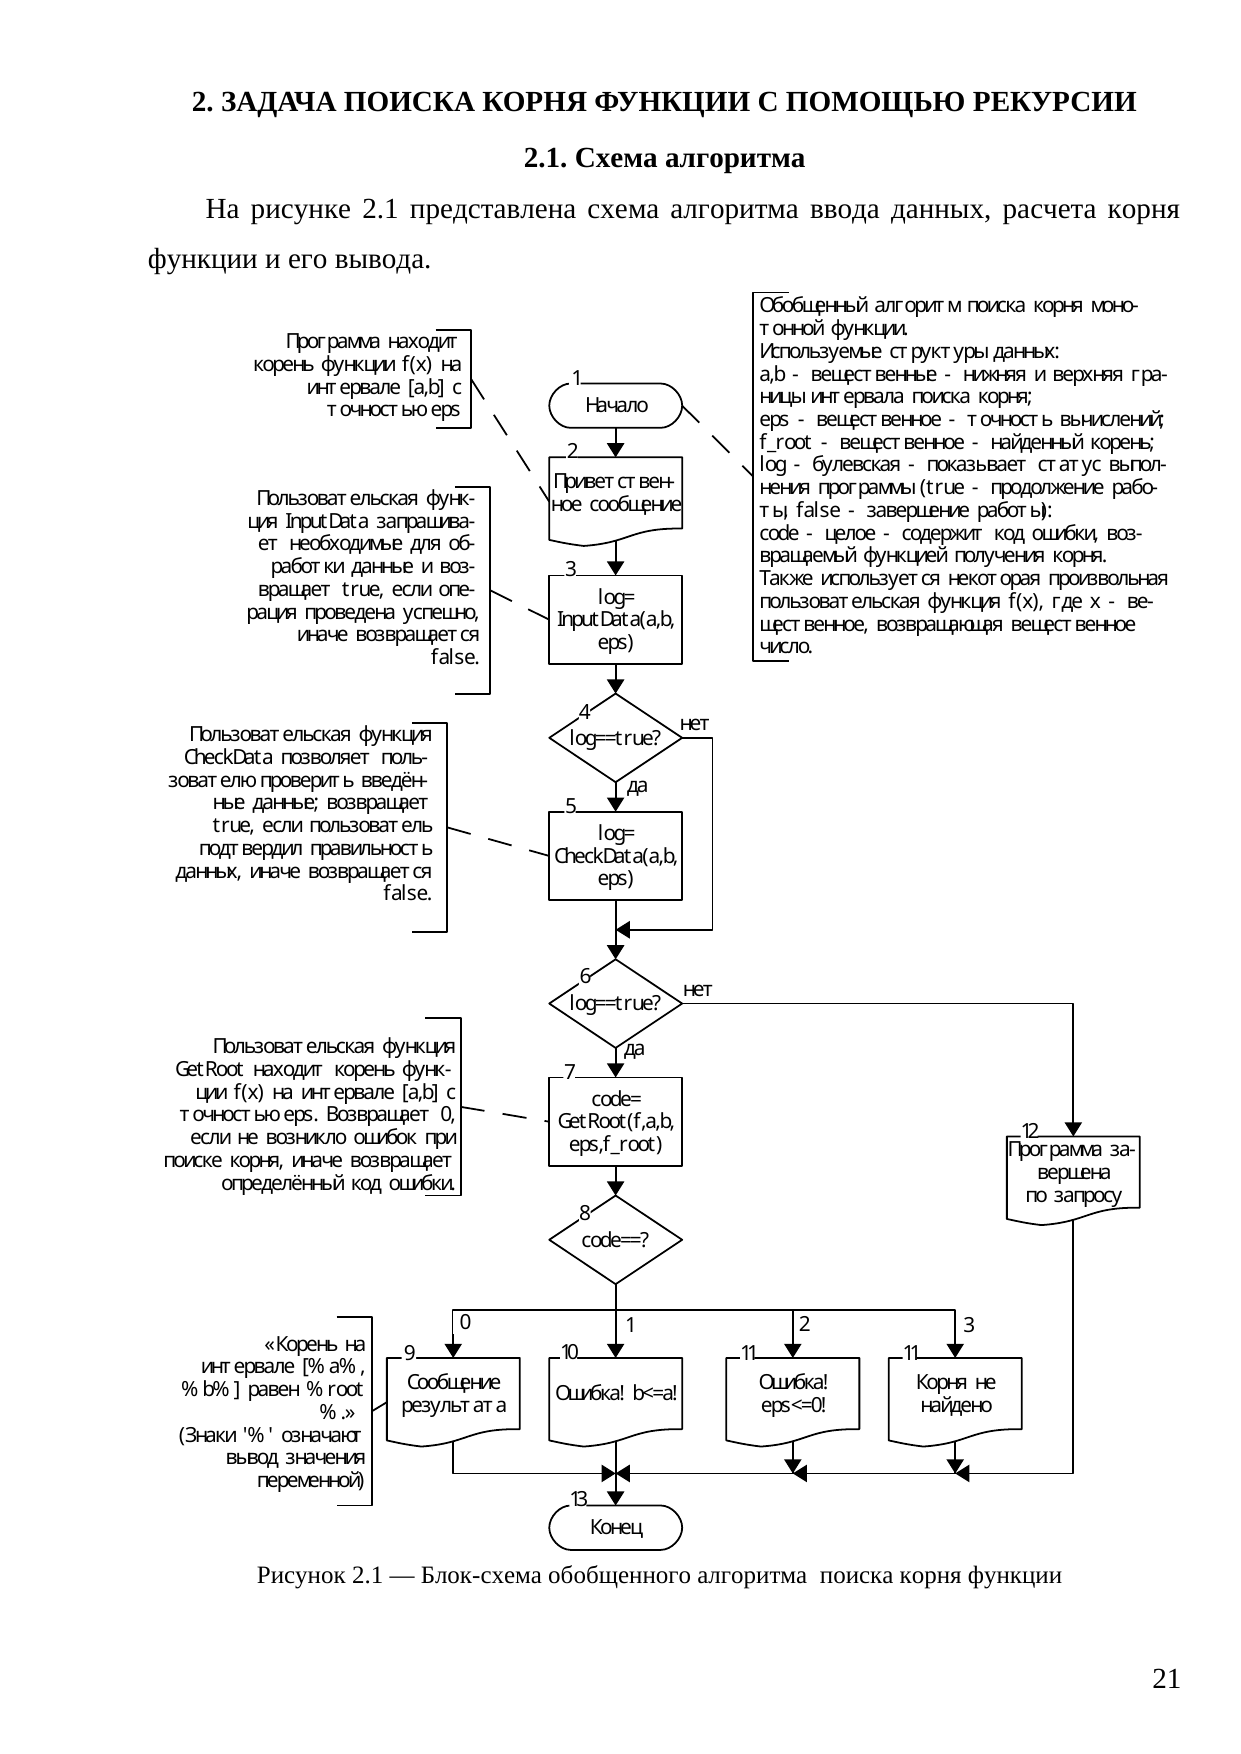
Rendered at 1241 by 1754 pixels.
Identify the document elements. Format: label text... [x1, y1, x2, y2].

text Рисунок 2.1 — Блок-схема обобщенного алгоритма поиска корня функции [147, 1560, 1172, 1589]
subtitle 2. ЗАДАЧА ПОИСКА КОРНЯ ФУНКЦИИ С ПОМОЩЬЮ РЕКУРСИИ [148, 84, 1181, 118]
subtitle 2.1. Схема алгоритма [207, 141, 1122, 174]
text На рисунке 2.1 представлена схема алгоритма ввода данных, расчета корня функции и его вывода. [148, 191, 1181, 275]
